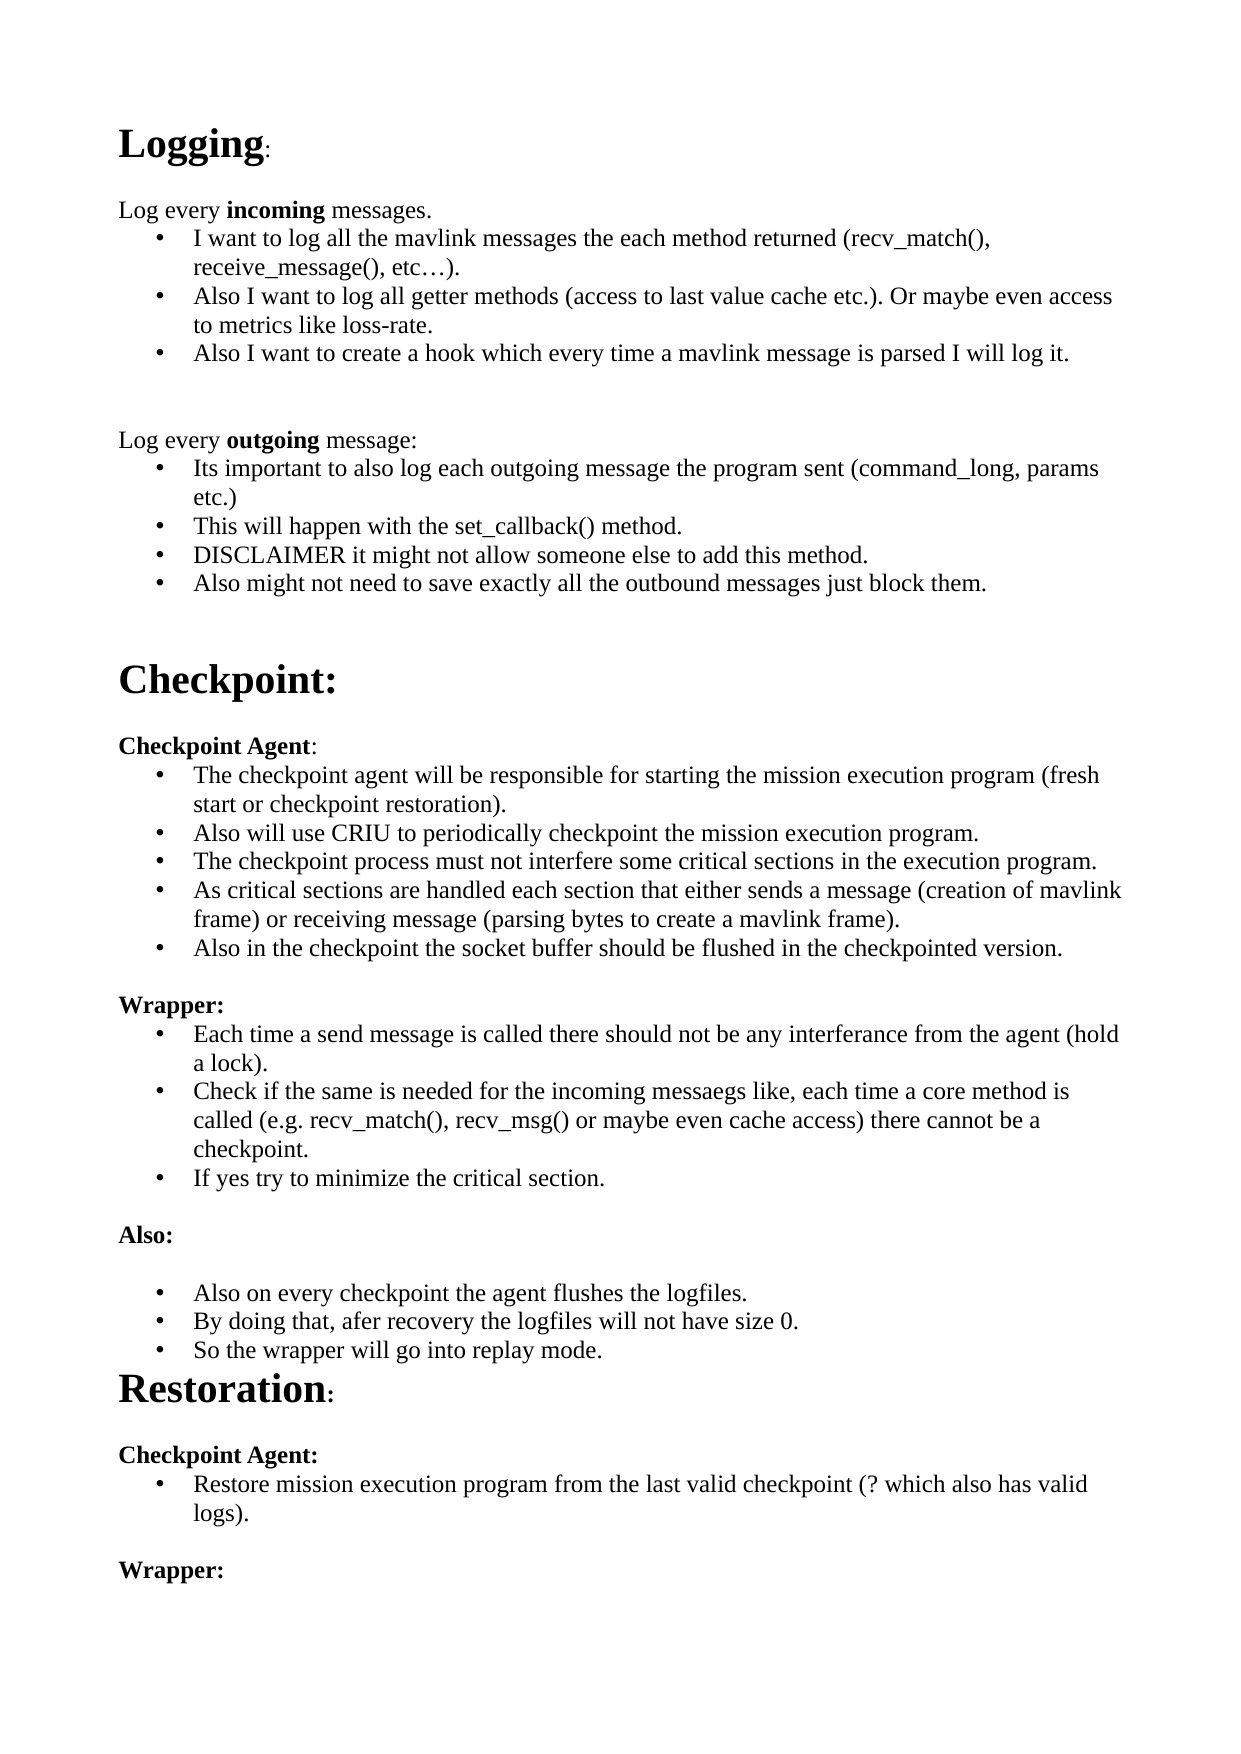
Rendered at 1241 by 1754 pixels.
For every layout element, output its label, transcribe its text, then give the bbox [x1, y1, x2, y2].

text Checkpoint Agent: [118, 1441, 1122, 1469]
list The checkpoint agent will be responsible for starting the mission execution program (fresh start or checkpoint restoration). [156, 760, 1122, 818]
list Restore mission execution program from the last valid checkpoint (? which also has valid logs). [156, 1469, 1122, 1527]
list Also I want to create a hook which every time a mavlink message is parsed I will log it. [156, 338, 1122, 367]
list As critical sections are handled each section that either sends a message (creation of mavlink frame) or receiving message (parsing bytes to create a mavlink frame). [156, 875, 1122, 933]
list Also in the checkpoint the socket buffer should be flushed in the checkpointed version. [156, 933, 1122, 961]
list Also will use CRIU to periodically checkpoint the mission execution program. [156, 818, 1122, 846]
text Log every outgoing message: [118, 425, 1122, 453]
text Wrapper: [118, 1556, 1122, 1584]
list DISCLAIMER it might not allow someone else to add this method. [156, 540, 1122, 568]
text Restoration: [118, 1364, 1122, 1412]
list Check if the same is needed for the incoming messaegs like, each time a core method is called (e.g. recv_match(), recv_msg() or maybe even cache access) there cannot be a checkpoint. [156, 1076, 1122, 1163]
text Checkpoint Agent: [118, 731, 1122, 760]
text Logging: [118, 118, 1122, 166]
text Checkpoint: [118, 655, 1122, 703]
list By doing that, afer recovery the logfiles will not have size 0. [156, 1306, 1122, 1335]
list If yes try to minimize the critical section. [156, 1163, 1122, 1191]
list This will happen with the set_callback() method. [156, 511, 1122, 540]
list Its important to also log each outgoing message the program sent (command_long, params etc.) [156, 453, 1122, 511]
list Also might not need to save exactly all the outbound messages just block them. [156, 568, 1122, 597]
list The checkpoint process must not interfere some critical sections in the execution program. [156, 846, 1122, 875]
list Also I want to log all getter methods (access to last value cache etc.). Or maybe even access to metrics like loss-rate. [156, 281, 1122, 338]
text Log every incoming messages. [118, 195, 1122, 223]
list So the wrapper will go into replay mode. [156, 1335, 1122, 1364]
text Also: [118, 1220, 1122, 1249]
list Also on every checkpoint the agent flushes the logfiles. [156, 1278, 1122, 1306]
text Wrapper: [118, 990, 1122, 1019]
list Each time a send message is called there should not be any interferance from the agent (hold a lock). [156, 1019, 1122, 1076]
list I want to log all the mavlink messages the each method returned (recv_match(), receive_message(), etc…). [156, 223, 1122, 281]
